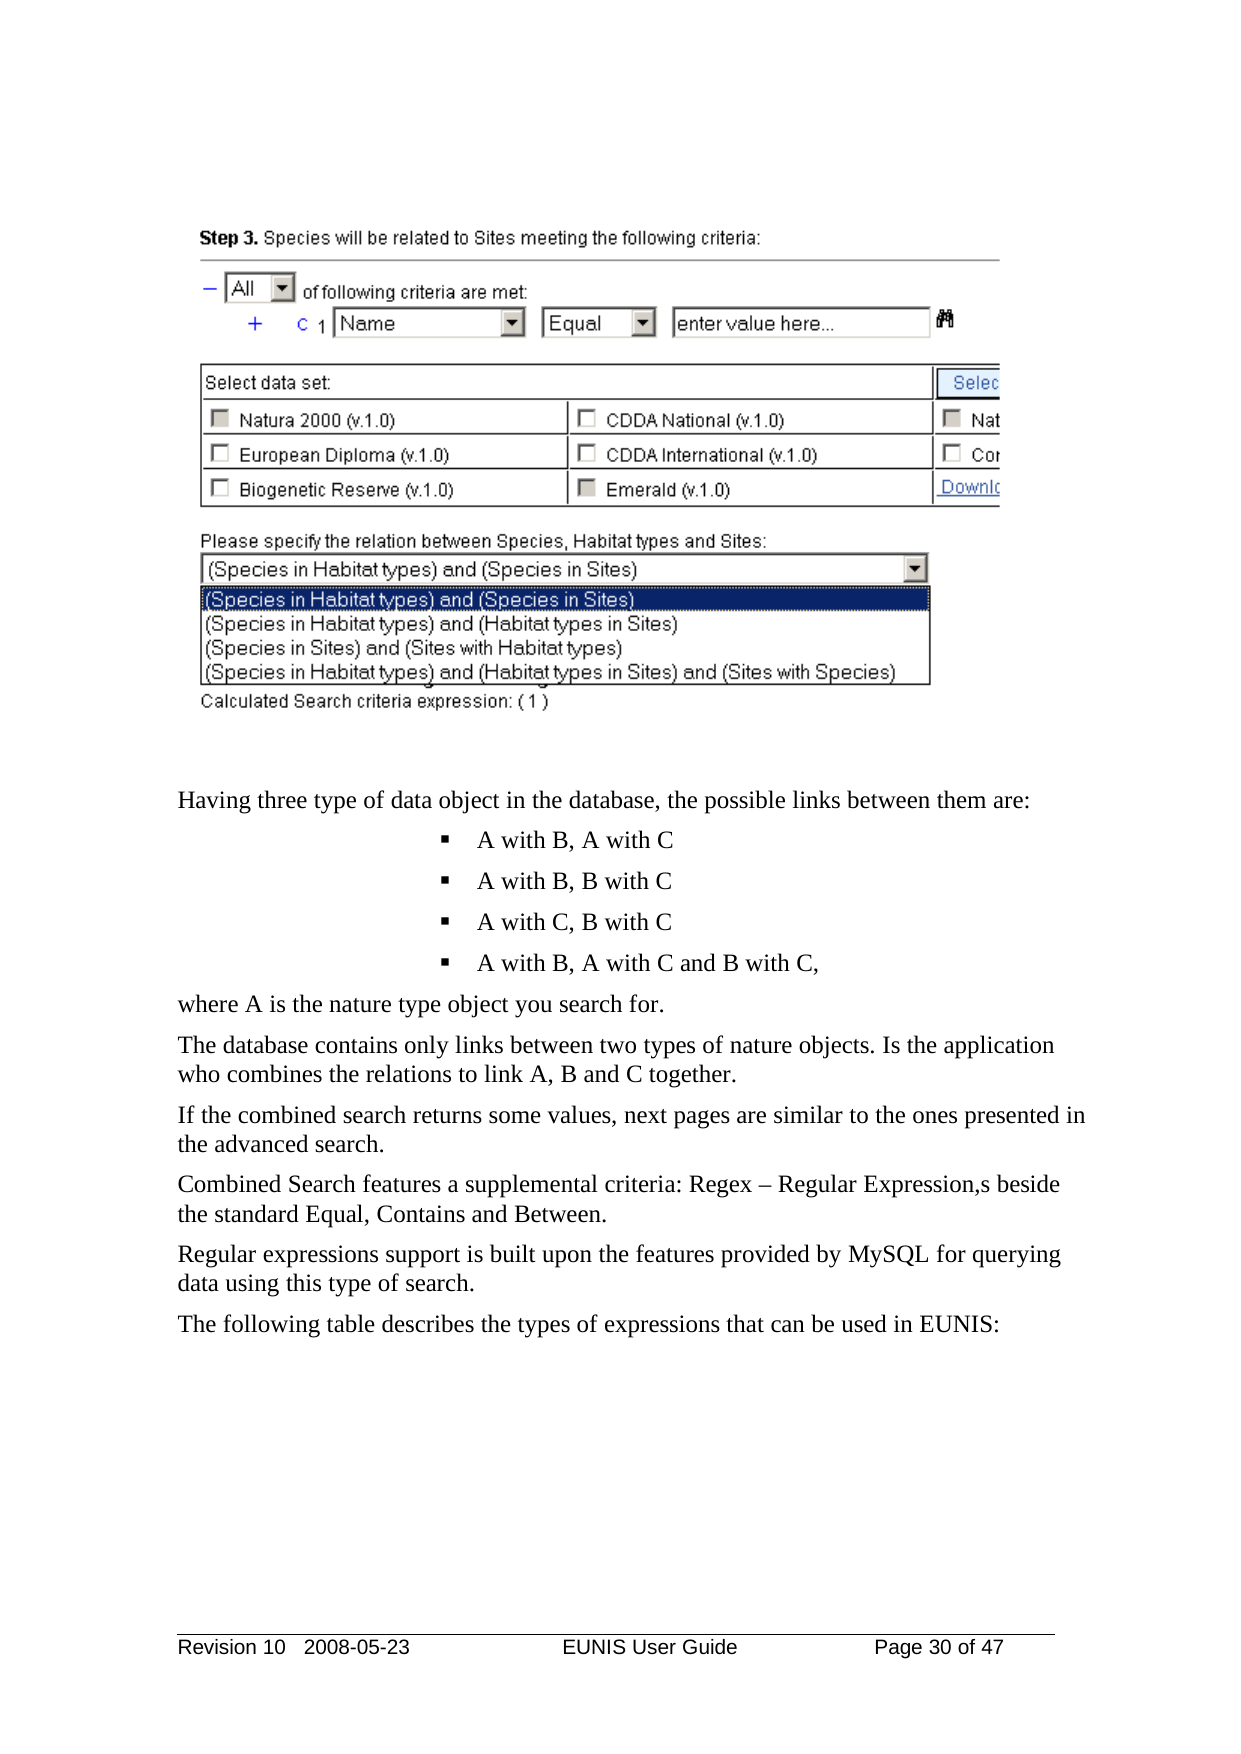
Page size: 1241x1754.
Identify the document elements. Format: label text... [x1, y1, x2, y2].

text Regular expressions support is built upon the features provided by MySQL for querying data using this type of search. [177, 1239, 1092, 1297]
list A with B, A with C [439, 825, 1092, 854]
list A with C, B with C [439, 907, 1092, 936]
picture [193, 219, 1000, 723]
text The following table describes the types of expressions that can be used in EUNIS: [177, 1309, 1092, 1338]
text Combined Search features a supplemental criteria: Regex – Regular Expression,s beside the standard Equal, Contains and Between. [177, 1169, 1092, 1227]
text The database contains only links between two types of nature objects. Is the application who combines the relations to link A, B and C together. [177, 1029, 1092, 1088]
text If the combined search returns some values, next pages are similar to the ones presented in the advanced search. [177, 1099, 1092, 1158]
text Having three type of data object in the database, the possible links between them are: [177, 784, 1092, 814]
list A with B, A with C and B with C, [439, 948, 1092, 977]
list A with B, B with C [439, 866, 1092, 895]
text where A is the nature type object you search for. [177, 989, 1092, 1018]
